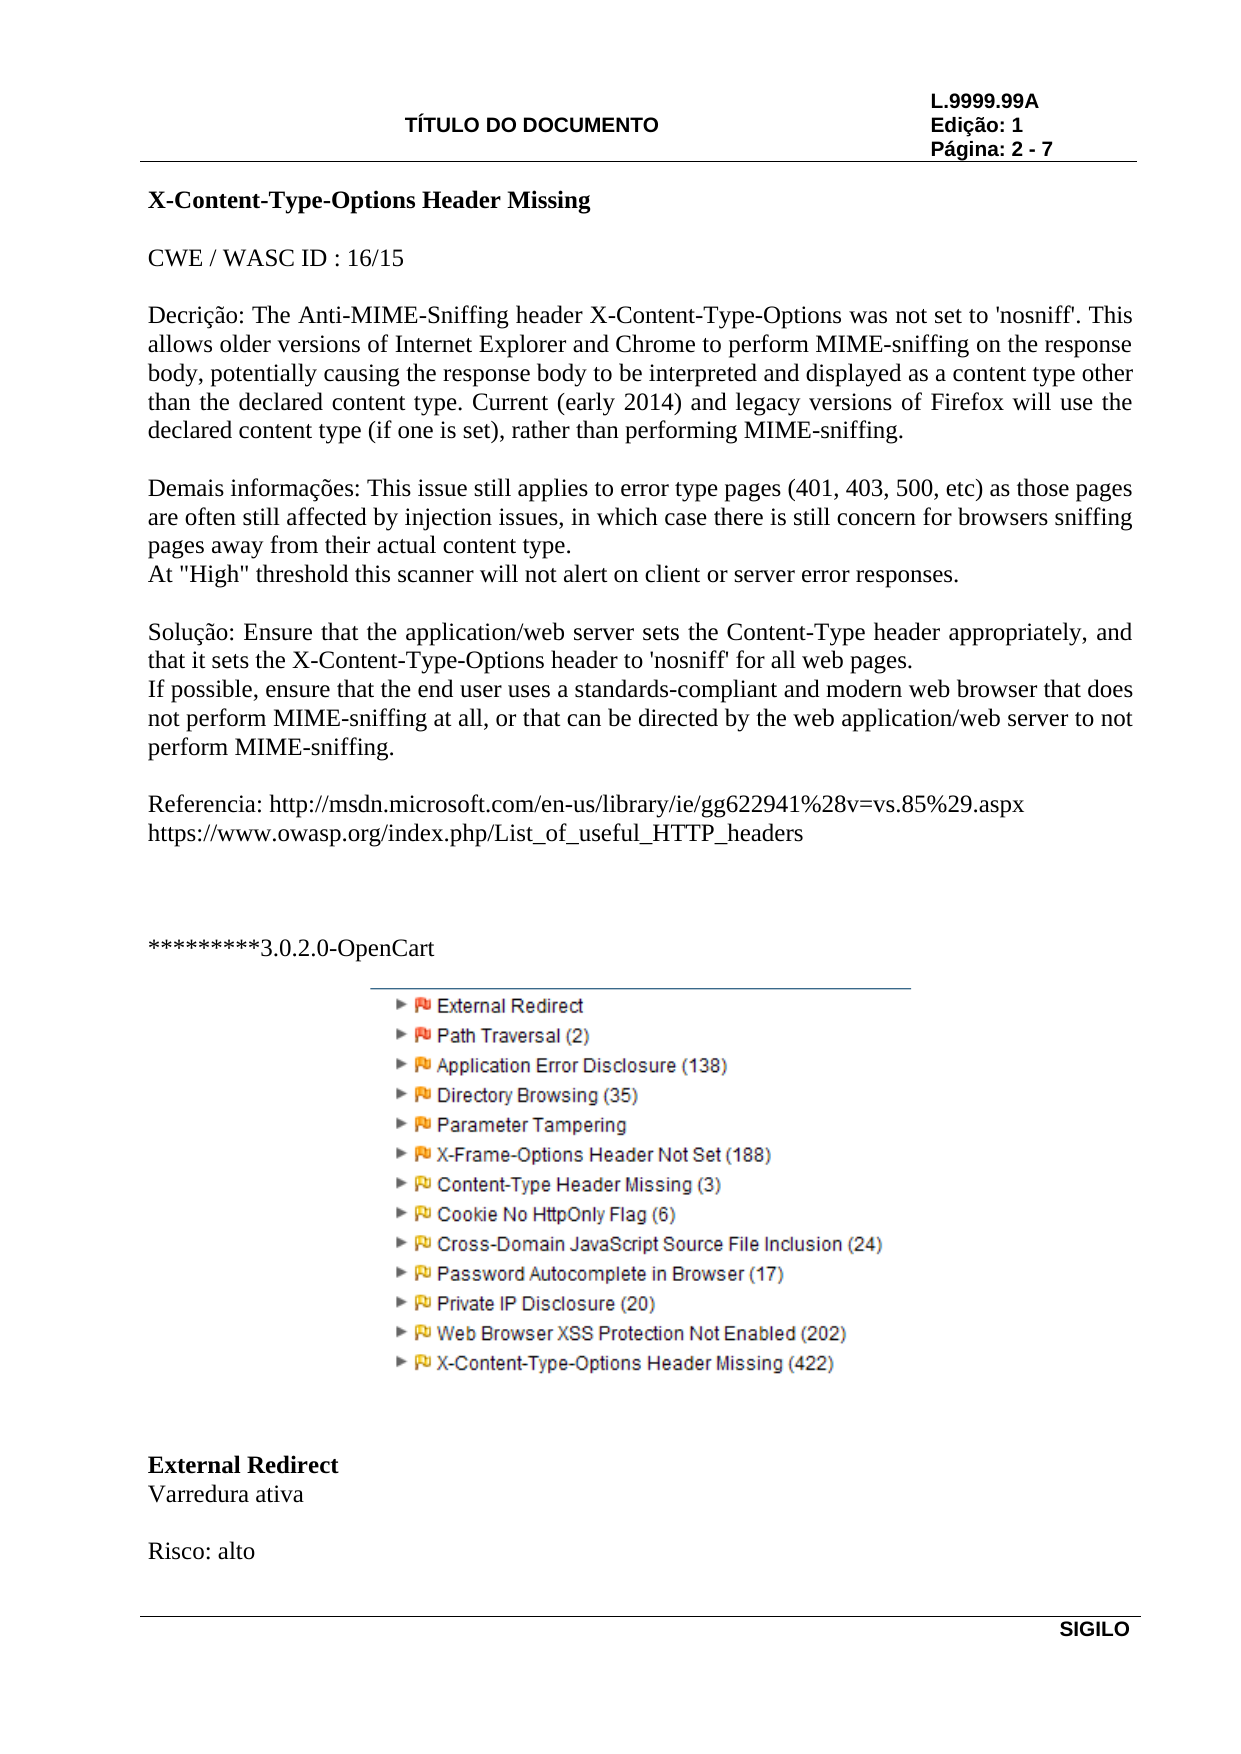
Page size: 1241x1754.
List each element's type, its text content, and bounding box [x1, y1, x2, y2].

text Referencia: http://msdn.microsoft.com/en-us/library/ie/gg622941%28v=vs.85%29.aspx [148, 789, 1134, 818]
text Decrição: The Anti-MIME-Sniffing header X-Content-Type-Options was not set to 'nosniff'. This allows older versions of Internet Explorer and Chrome to perform MIME-sniffing on the response body, potentially causing the response body to be interpreted and displayed as a content type other than the declared content type. Current (early 2014) and legacy versions of Firefox will use the declared content type (if one is set), rather than performing MIME-sniffing. [148, 301, 1134, 444]
text CWE / WASC ID : 16/15 [148, 243, 1134, 272]
text Varredura ativa [148, 1479, 1134, 1507]
text At "High" threshold this scanner will not alert on client or server error responses. [148, 559, 1134, 588]
text Solução: Ensure that the application/web server sets the Content-Type header appropriately, and that it sets the X-Content-Type-Options header to 'nosniff' for all web pages. [148, 617, 1134, 674]
text If possible, ensure that the end user uses a standards-compliant and modern web browser that does not perform MIME-sniffing at all, or that can be directed by the web application/web server to not perform MIME-sniffing. [148, 674, 1134, 761]
text Risco: alto [148, 1536, 1134, 1565]
text Demais informações: This issue still applies to error type pages (401, 403, 500, etc) as those pages are often still affected by injection issues, in which case there is still concern for browsers sniffing pages away from their actual content type. [148, 473, 1134, 559]
text https://www.owasp.org/index.php/List_of_useful_HTTP_headers [148, 818, 1134, 847]
text X-Content-Type-Options Header Missing [148, 186, 1134, 214]
text External Redirect [148, 1450, 1134, 1479]
picture [370, 988, 912, 1422]
text *********3.0.2.0-OpenCart [148, 933, 1134, 962]
